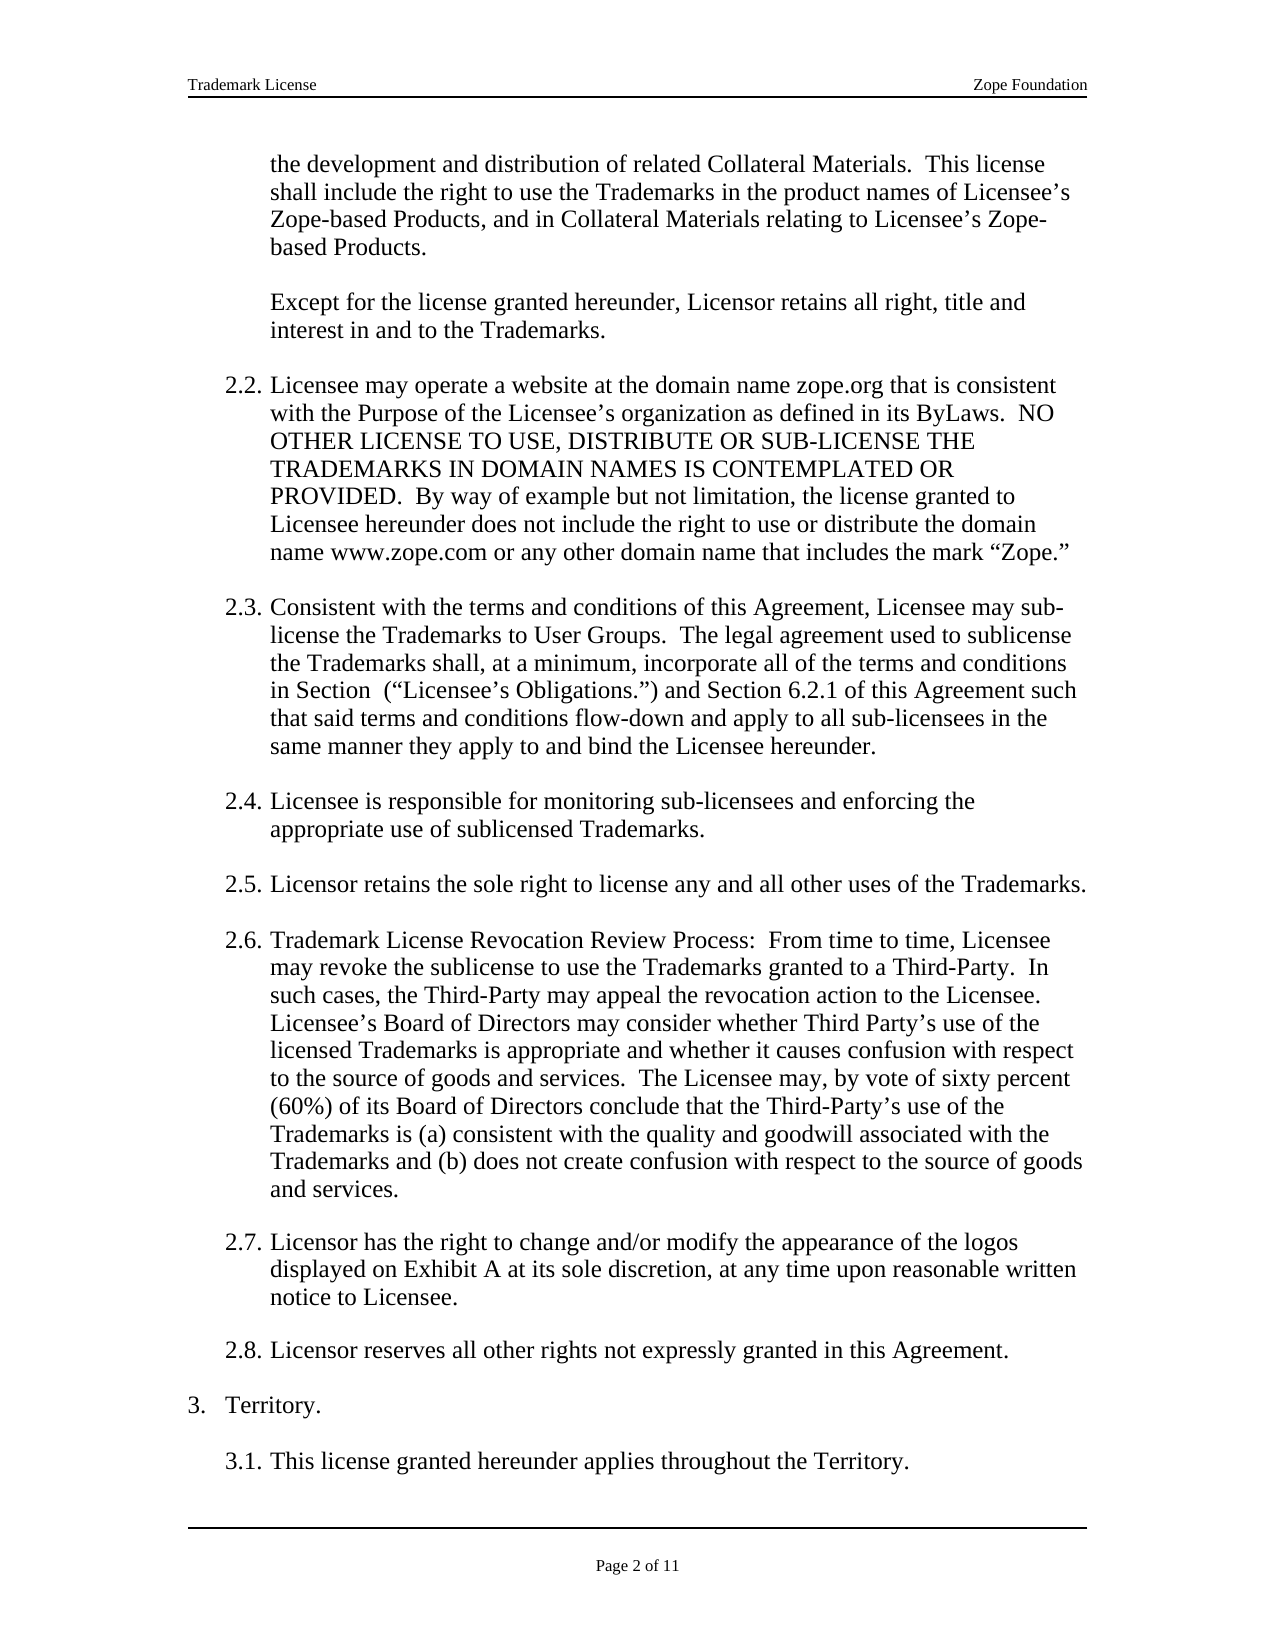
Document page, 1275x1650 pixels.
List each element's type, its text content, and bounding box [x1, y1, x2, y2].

list Trademark License Revocation Review Process: From time to time, Licensee may revoke the sublicense to use the Trademarks granted to a Third-Party. In such cases, the Third-Party may appeal the revocation action to the Licensee. Licensee’s Board of Directors may consider whether Third Party’s use of the licensed Trademarks is appropriate and whether it causes confusion with respect to the source of goods and services. The Licensee may, by vote of sixty percent (60%) of its Board of Directors conclude that the Third-Party’s use of the Trademarks is (a) consistent with the quality and goodwill associated with the Trademarks and (b) does not create confusion with respect to the source of goods and services. [225, 926, 1087, 1203]
list Territory. [187, 1391, 1087, 1447]
list Consistent with the terms and conditions of this Agreement, Licensee may sub-license the Trademarks to User Groups. The legal agreement used to sublicense the Trademarks shall, at a minimum, incorporate all of the terms and conditions in Section (“Licensee’s Obligations.”) and Section 6.2.1 of this Agreement such that said terms and conditions flow-down and apply to all sub-licensees in the same manner they apply to and bind the Licensee hereunder. [225, 593, 1087, 787]
list Licensor reserves all other rights not expressly granted in this Agreement. [225, 1336, 1087, 1391]
list Licensor has the right to change and/or modify the appearance of the logos displayed on Exhibit A at its sole discretion, at any time upon reasonable written notice to Licensee. [225, 1228, 1087, 1311]
list Licensor retains the sole right to license any and all other uses of the Trademarks. [225, 870, 1087, 926]
list the development and distribution of related Collateral Materials. This license shall include the right to use the Trademarks in the product names of Licensee’s Zope-based Products, and in Collateral Materials relating to Licensee’s Zope-based Products. Except for the license granted hereunder, Licensor retains all right, title and interest in and to the Trademarks. [225, 150, 1087, 372]
list Licensee may operate a website at the domain name zope.org that is consistent with the Purpose of the Licensee’s organization as defined in its ByLaws. NO OTHER LICENSE TO USE, DISTRIBUTE OR SUB-LICENSE THE TRADEMARKS IN DOMAIN NAMES IS CONTEMPLATED OR PROVIDED. By way of example but not limitation, the license granted to Licensee hereunder does not include the right to use or distribute the domain name www.zope.com or any other domain name that includes the mark “Zope.” [225, 372, 1087, 593]
list Licensee is responsible for monitoring sub-licensees and enforcing the appropriate use of sublicensed Trademarks. [225, 787, 1087, 870]
list This license granted hereunder applies throughout the Territory. [225, 1447, 1087, 1474]
